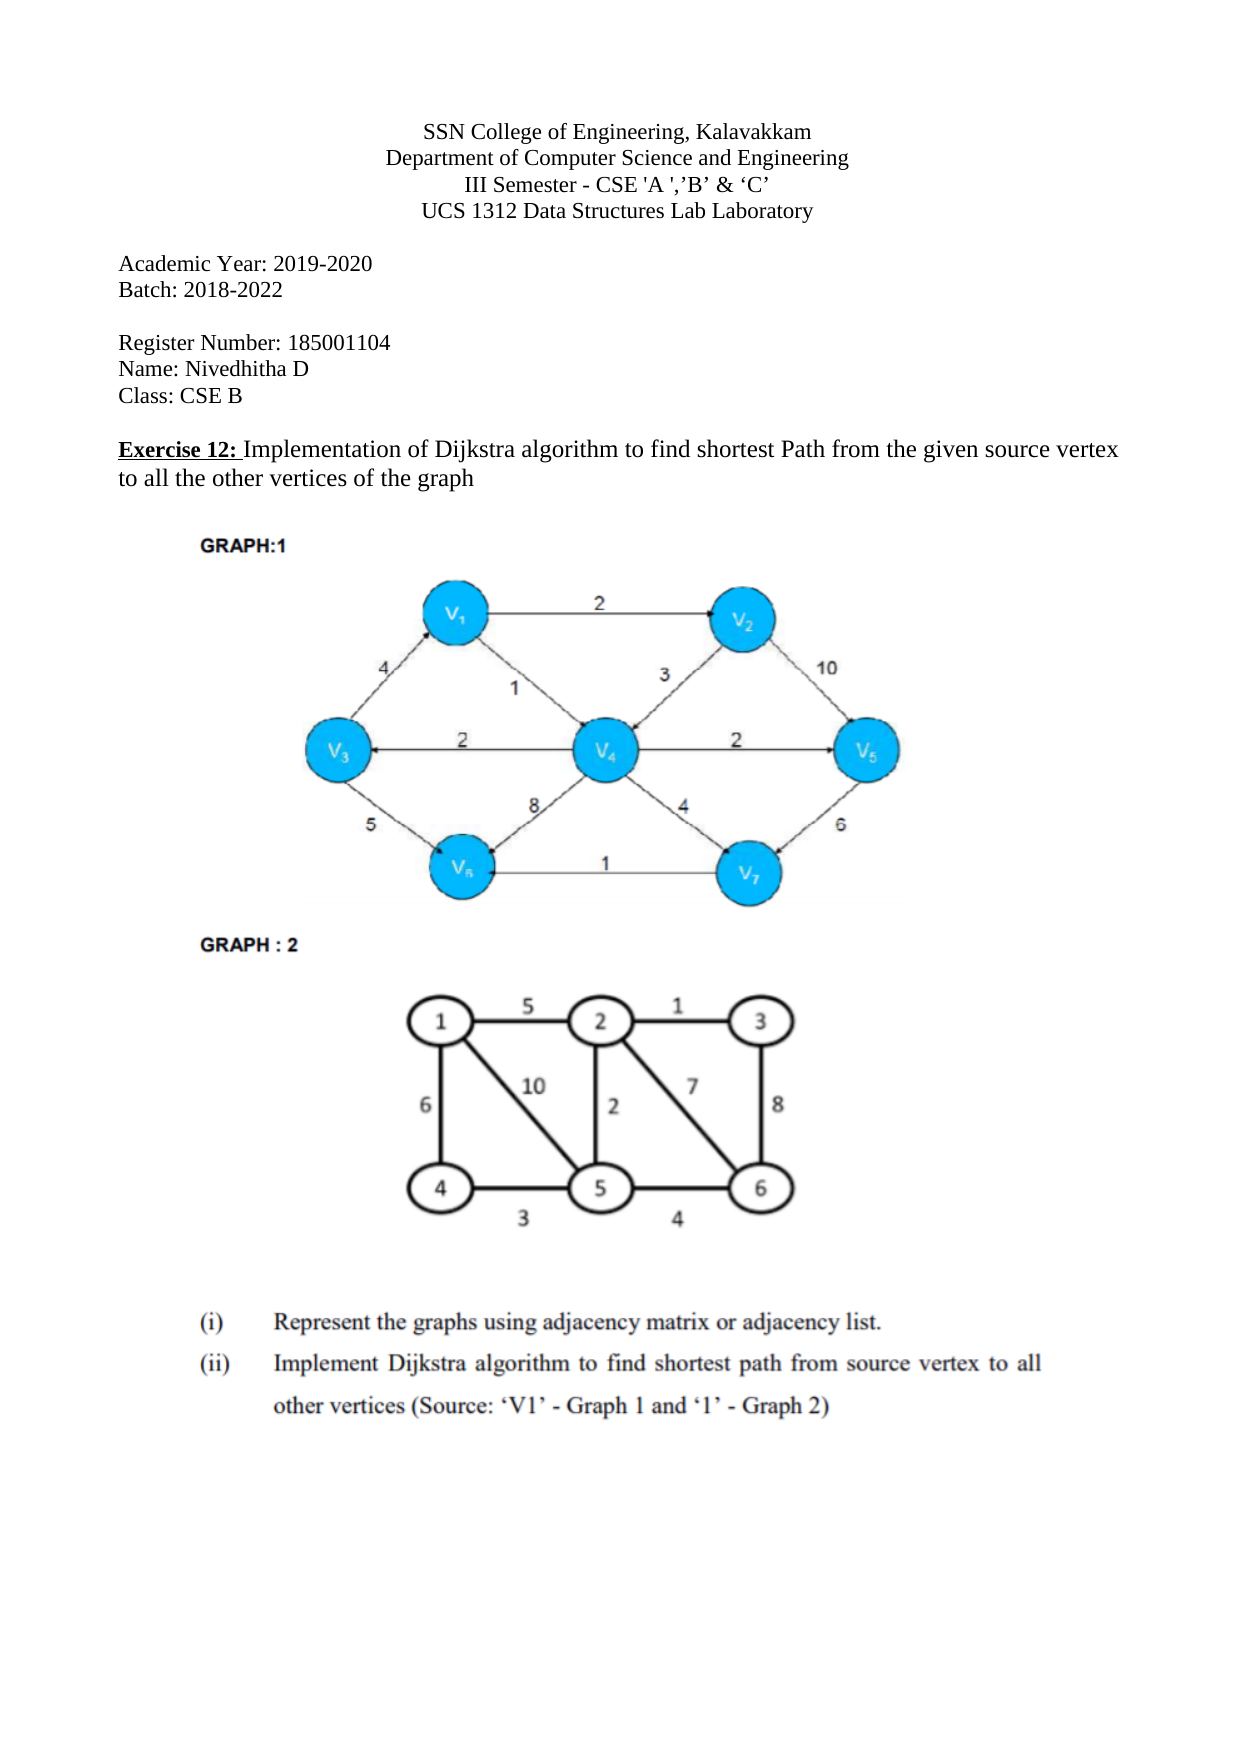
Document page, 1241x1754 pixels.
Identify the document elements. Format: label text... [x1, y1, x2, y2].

picture [150, 520, 1090, 1457]
text Exercise 12: Implementation of Dijkstra algorithm to find shortest Path from the given source vertex to all the other vertices of the graph [118, 434, 1122, 492]
text Batch: 2018-2022 [118, 276, 1122, 303]
text Department of Computer Science and Engineering [118, 144, 1122, 171]
text III Semester - CSE 'A ',’B’ & ‘C’ [118, 171, 1122, 197]
text Register Number: 185001104 [118, 329, 1122, 355]
text Academic Year: 2019-2020 [118, 250, 1122, 276]
text SSN College of Engineering, Kalavakkam [118, 118, 1122, 144]
text Class: CSE B [118, 382, 1122, 408]
text Name: Nivedhitha D [118, 355, 1122, 382]
text UCS 1312 Data Structures Lab Laboratory [118, 197, 1122, 223]
